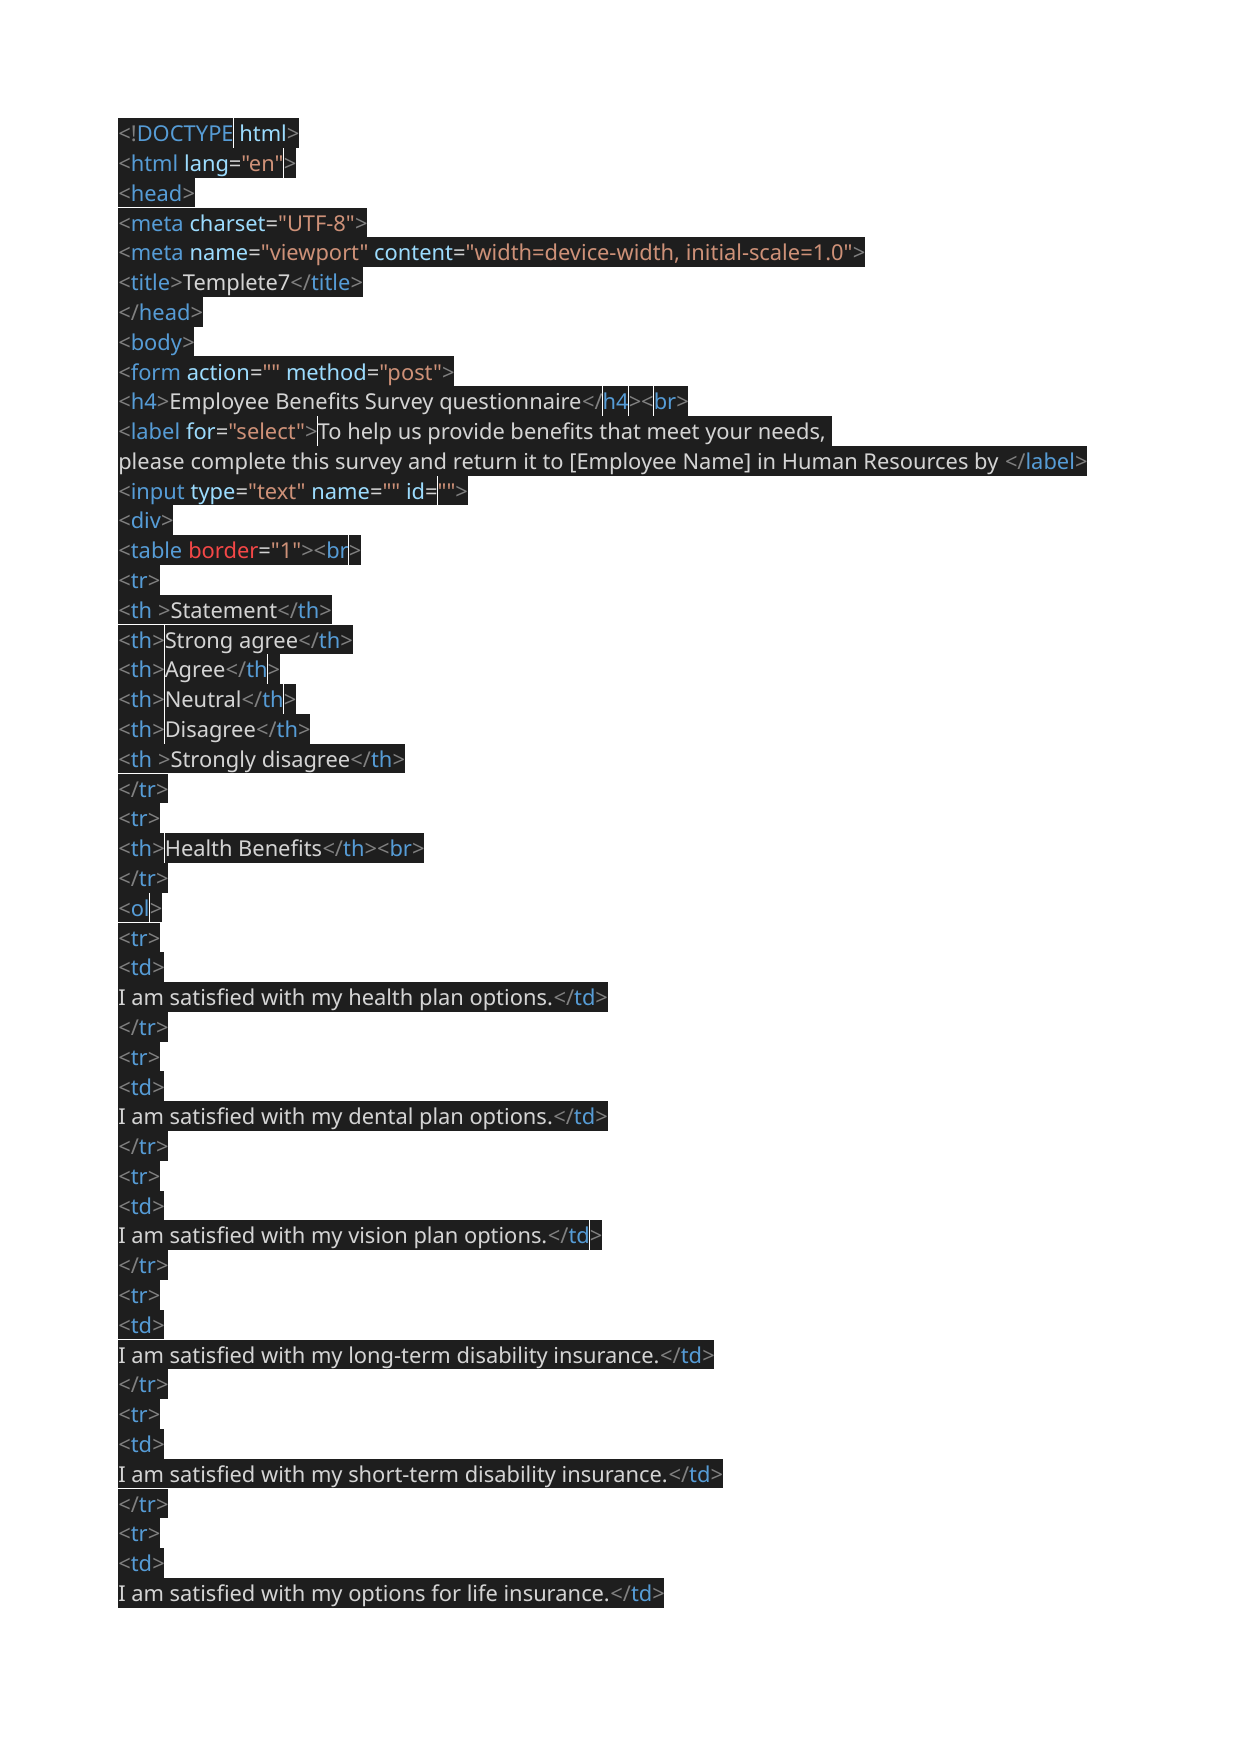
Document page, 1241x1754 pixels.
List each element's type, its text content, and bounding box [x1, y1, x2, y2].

text </tr> [118, 1250, 1122, 1280]
text <th >Statement</th> [118, 595, 1122, 624]
text <tr> [118, 1161, 1122, 1191]
text <td> [118, 1548, 1122, 1578]
text </tr> [118, 773, 1122, 803]
text <div> [118, 505, 1122, 535]
text <th>Health Benefits</th><br> [118, 833, 1122, 863]
text <td> [118, 1310, 1122, 1339]
text <th>Agree</th> [118, 654, 1122, 684]
text <tr> [118, 1399, 1122, 1429]
text <tr> [118, 922, 1122, 952]
text <ol> [118, 893, 1122, 922]
text <td> [118, 952, 1122, 982]
text </tr> [118, 1012, 1122, 1042]
text <tr> [118, 1042, 1122, 1071]
text <td> [118, 1191, 1122, 1220]
text I am satisfied with my dental plan options.</td> [118, 1101, 1122, 1131]
text </tr> [118, 1488, 1122, 1518]
text I am satisfied with my long-term disability insurance.</td> [118, 1339, 1122, 1369]
text <tr> [118, 1518, 1122, 1548]
text <th>Neutral</th> [118, 684, 1122, 714]
text <td> [118, 1071, 1122, 1101]
text <body> [118, 327, 1122, 356]
text I am satisfied with my vision plan options.</td> [118, 1220, 1122, 1250]
text <meta name="viewport" content="width=device-width, initial-scale=1.0"> [118, 237, 1122, 267]
text <html lang="en"> [118, 148, 1122, 178]
text <table border="1"><br> [118, 535, 1122, 565]
text <tr> [118, 803, 1122, 833]
text <meta charset="UTF-8"> [118, 207, 1122, 237]
text <!DOCTYPE html> [118, 118, 1122, 148]
text <input type="text" name="" id=""> [118, 476, 1122, 505]
text </tr> [118, 863, 1122, 893]
text <title>Templete7</title> [118, 267, 1122, 297]
text <tr> [118, 1280, 1122, 1310]
text I am satisfied with my short-term disability insurance.</td> [118, 1459, 1122, 1488]
text <td> [118, 1429, 1122, 1459]
text <th>Disagree</th> [118, 714, 1122, 744]
text </tr> [118, 1131, 1122, 1161]
text I am satisfied with my options for life insurance.</td> [118, 1578, 1122, 1608]
text <tr> [118, 565, 1122, 595]
text <head> [118, 178, 1122, 207]
text <h4>Employee Benefits Survey questionnaire</h4><br> [118, 386, 1122, 416]
text </head> [118, 297, 1122, 327]
text please complete this survey and return it to [Employee Name] in Human Resources by </label> [118, 446, 1122, 476]
text <th >Strongly disagree</th> [118, 744, 1122, 773]
text <form action="" method="post"> [118, 356, 1122, 386]
text </tr> [118, 1369, 1122, 1399]
text <th>Strong agree</th> [118, 624, 1122, 654]
text <label for="select">To help us provide benefits that meet your needs, [118, 416, 1122, 446]
text I am satisfied with my health plan options.</td> [118, 982, 1122, 1012]
